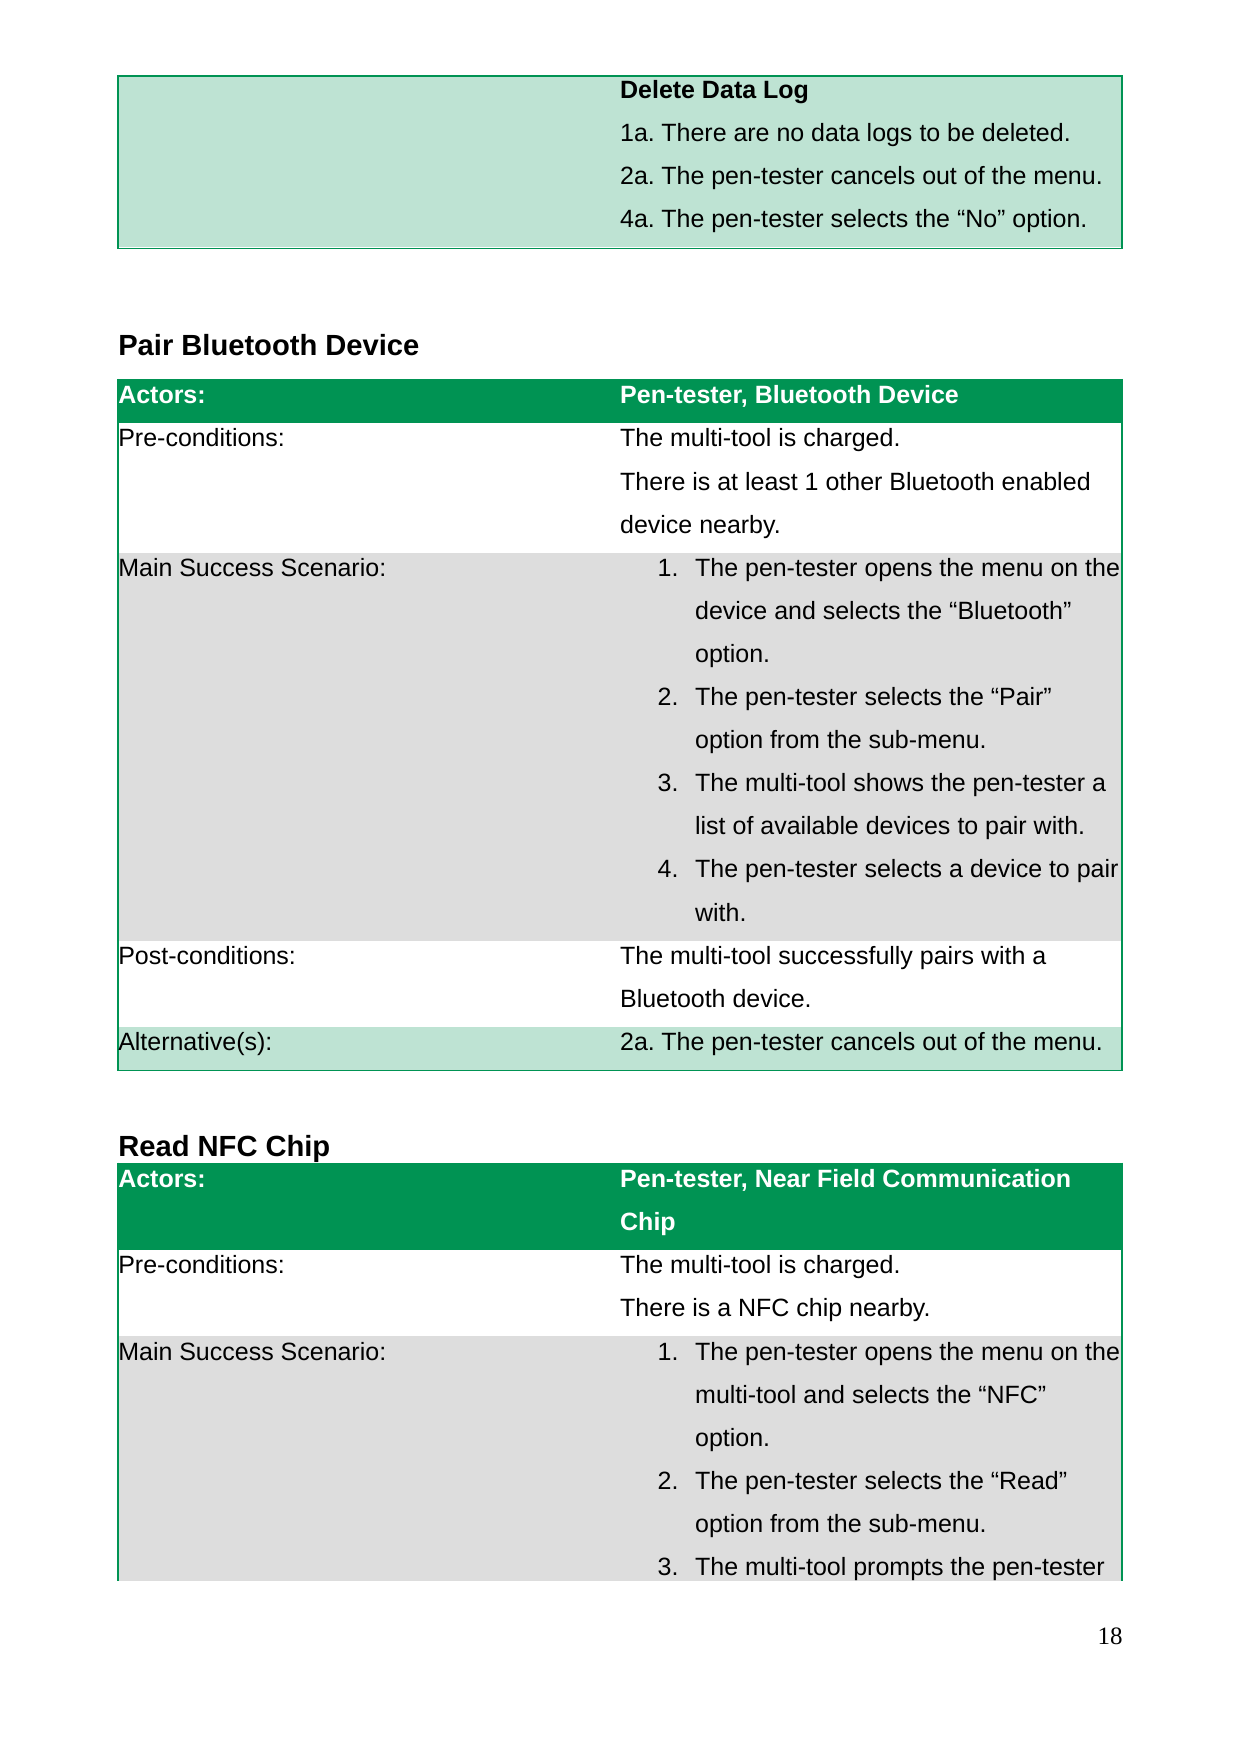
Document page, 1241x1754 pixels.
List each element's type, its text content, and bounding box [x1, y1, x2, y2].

table_cell [119, 77, 620, 247]
table_cell The pen-tester opens the menu on the multi-tool and selects the “NFC” option. The pen-tester selects the “Read” option from the sub-menu. The multi-tool prompts the pen-tester [620, 1336, 1121, 1581]
table_cell Pre-conditions: [119, 1250, 620, 1336]
subtitle Pair Bluetooth Device [118, 328, 1122, 362]
table_cell The multi-tool is charged. There is at least 1 other Bluetooth enabled device nearby. [620, 423, 1121, 553]
table_cell The multi-tool successfully pairs with a Bluetooth device. [620, 941, 1121, 1027]
table_cell Alternative(s): [119, 1027, 620, 1070]
table_cell Delete Data Log 1a. There are no data logs to be deleted. 2a. The pen-tester cancels out of the menu. 4a. The pen-tester selects the “No” option. [620, 77, 1121, 247]
table_cell The multi-tool is charged. There is a NFC chip nearby. [620, 1250, 1121, 1336]
table_header Actors: [119, 1164, 620, 1250]
table_cell Main Success Scenario: [119, 553, 620, 941]
table_cell The pen-tester opens the menu on the device and selects the “Bluetooth” option. The pen-tester selects the “Pair” option from the sub-menu. The multi-tool shows the pen-tester a list of available devices to pair with. The pen-tester selects a device to pair with. [620, 553, 1121, 941]
table_header Actors: [119, 380, 620, 423]
subtitle Read NFC Chip [118, 1129, 1122, 1163]
table_cell Main Success Scenario: [119, 1336, 620, 1581]
table_cell 2a. The pen-tester cancels out of the menu. [620, 1027, 1121, 1070]
table_header Pen-tester, Bluetooth Device [620, 380, 1121, 423]
table_header Pen-tester, Near Field Communication Chip [620, 1164, 1121, 1250]
table_cell Post-conditions: [119, 941, 620, 1027]
table_cell Pre-conditions: [119, 423, 620, 553]
